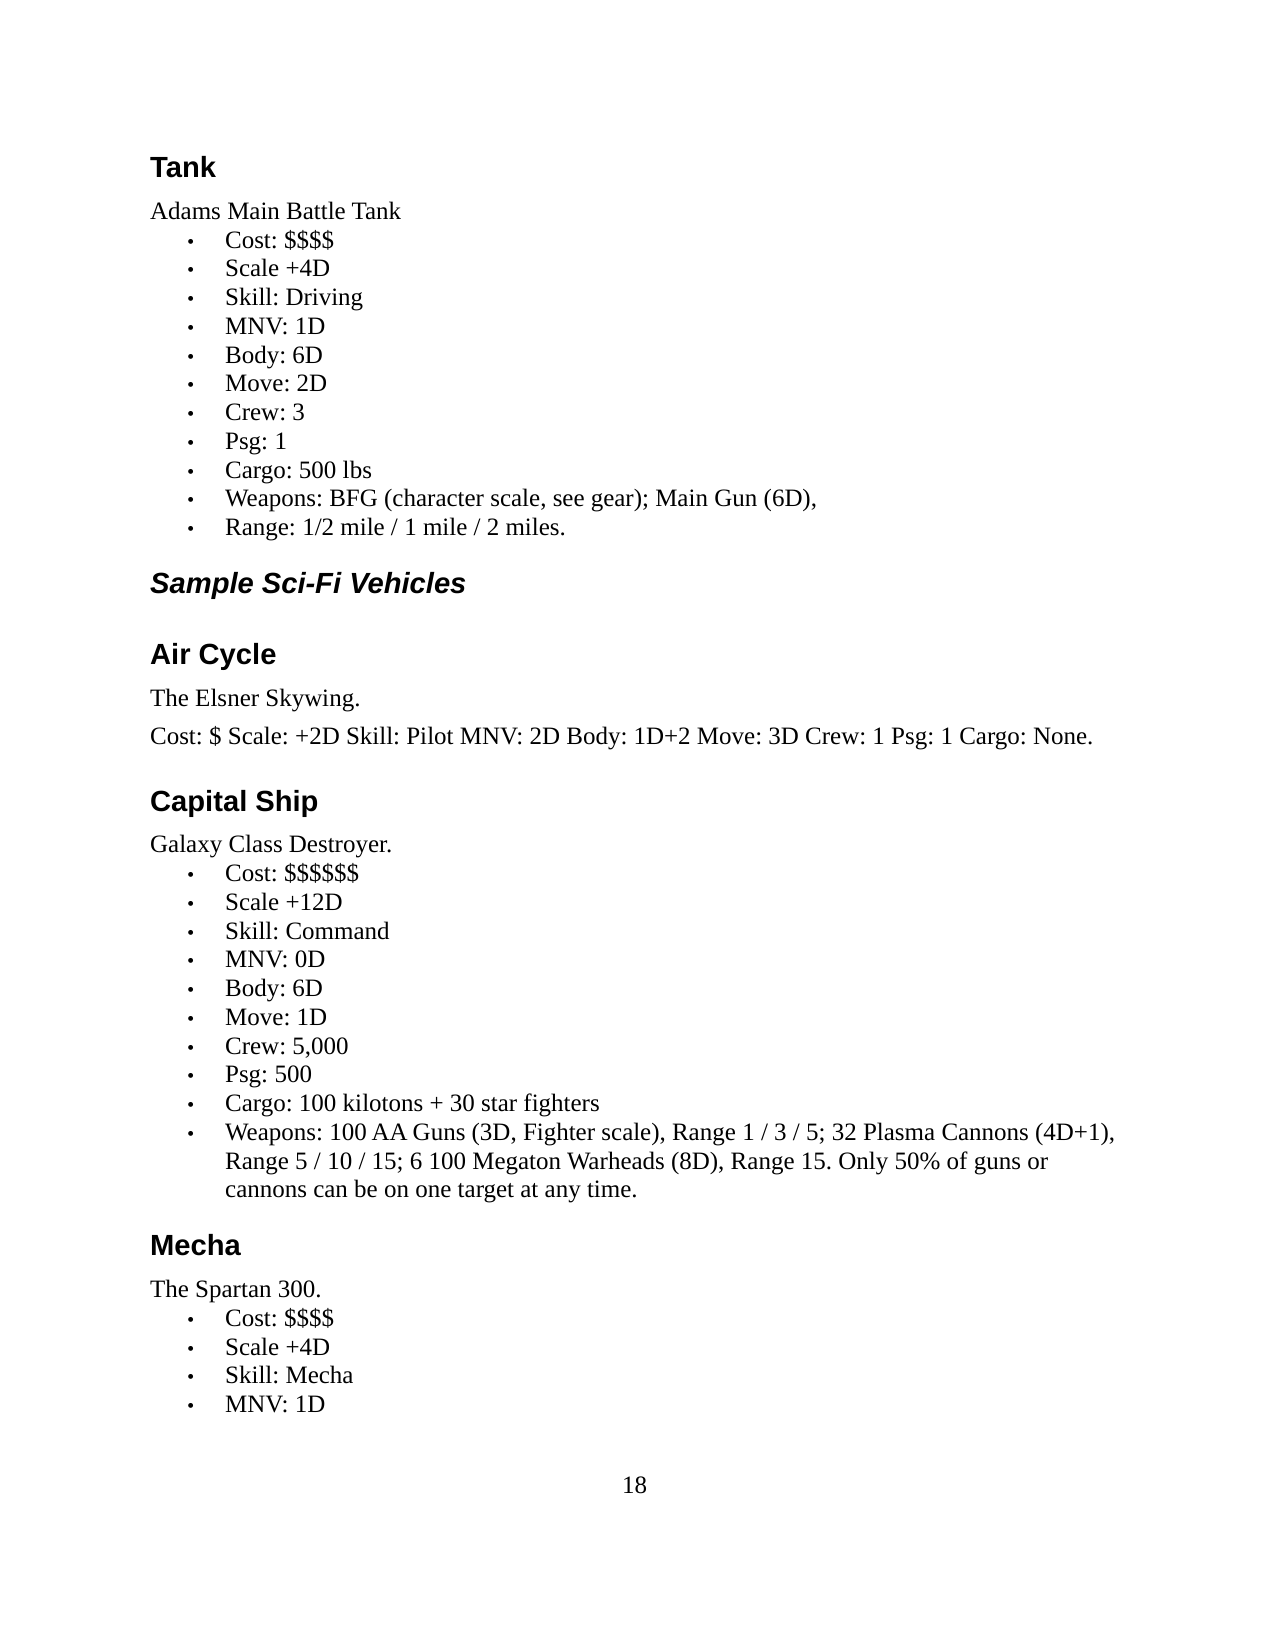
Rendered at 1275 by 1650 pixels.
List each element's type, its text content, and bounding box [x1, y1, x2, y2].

list Body: 6D [187, 973, 1125, 1002]
list Skill: Command [187, 916, 1125, 944]
list Psg: 1 [187, 426, 1125, 455]
list MNV: 1D [187, 1389, 1125, 1418]
subtitle Capital Ship [150, 783, 1125, 817]
list Weapons: BFG (character scale, see gear); Main Gun (6D), [187, 483, 1125, 512]
list Skill: Mecha [187, 1361, 1125, 1389]
subtitle Tank [150, 150, 1125, 183]
text Cost: $ Scale: +2D Skill: Pilot MNV: 2D Body: 1D+2 Move: 3D Crew: 1 Psg: 1 Cargo: None. [150, 721, 1125, 749]
list Scale +4D [187, 253, 1125, 282]
list Skill: Driving [187, 282, 1125, 311]
subtitle Air Cycle [150, 637, 1125, 671]
list Cargo: 500 lbs [187, 455, 1125, 483]
list Crew: 5,000 [187, 1031, 1125, 1059]
list Cargo: 100 kilotons + 30 star fighters [187, 1088, 1125, 1117]
subtitle Mecha [150, 1228, 1125, 1262]
list Scale +4D [187, 1332, 1125, 1361]
list Cost: $$$$$$ [187, 858, 1125, 887]
text Adams Main Battle Tank [150, 196, 1125, 225]
text The Spartan 300. [150, 1274, 1125, 1303]
text The Elsner Skywing. [150, 683, 1125, 712]
text Galaxy Class Destroyer. [150, 829, 1125, 858]
list Body: 6D [187, 340, 1125, 368]
list Move: 1D [187, 1002, 1125, 1031]
list MNV: 1D [187, 311, 1125, 340]
list Psg: 500 [187, 1059, 1125, 1088]
list MNV: 0D [187, 944, 1125, 973]
list Cost: $$$$ [187, 1303, 1125, 1332]
list Range: 1/2 mile / 1 mile / 2 miles. [187, 512, 1125, 541]
list Cost: $$$$ [187, 225, 1125, 253]
list Move: 2D [187, 368, 1125, 397]
list Crew: 3 [187, 397, 1125, 426]
list Weapons: 100 AA Guns (3D, Fighter scale), Range 1 / 3 / 5; 32 Plasma Cannons (4D+1), Range 5 / 10 / 15; 6 100 Megaton Warheads (8D), Range 15. Only 50% of guns or cannons can be on one target at any time. [187, 1117, 1125, 1203]
list Scale +12D [187, 887, 1125, 916]
subtitle Sample Sci-Fi Vehicles [150, 566, 1125, 599]
